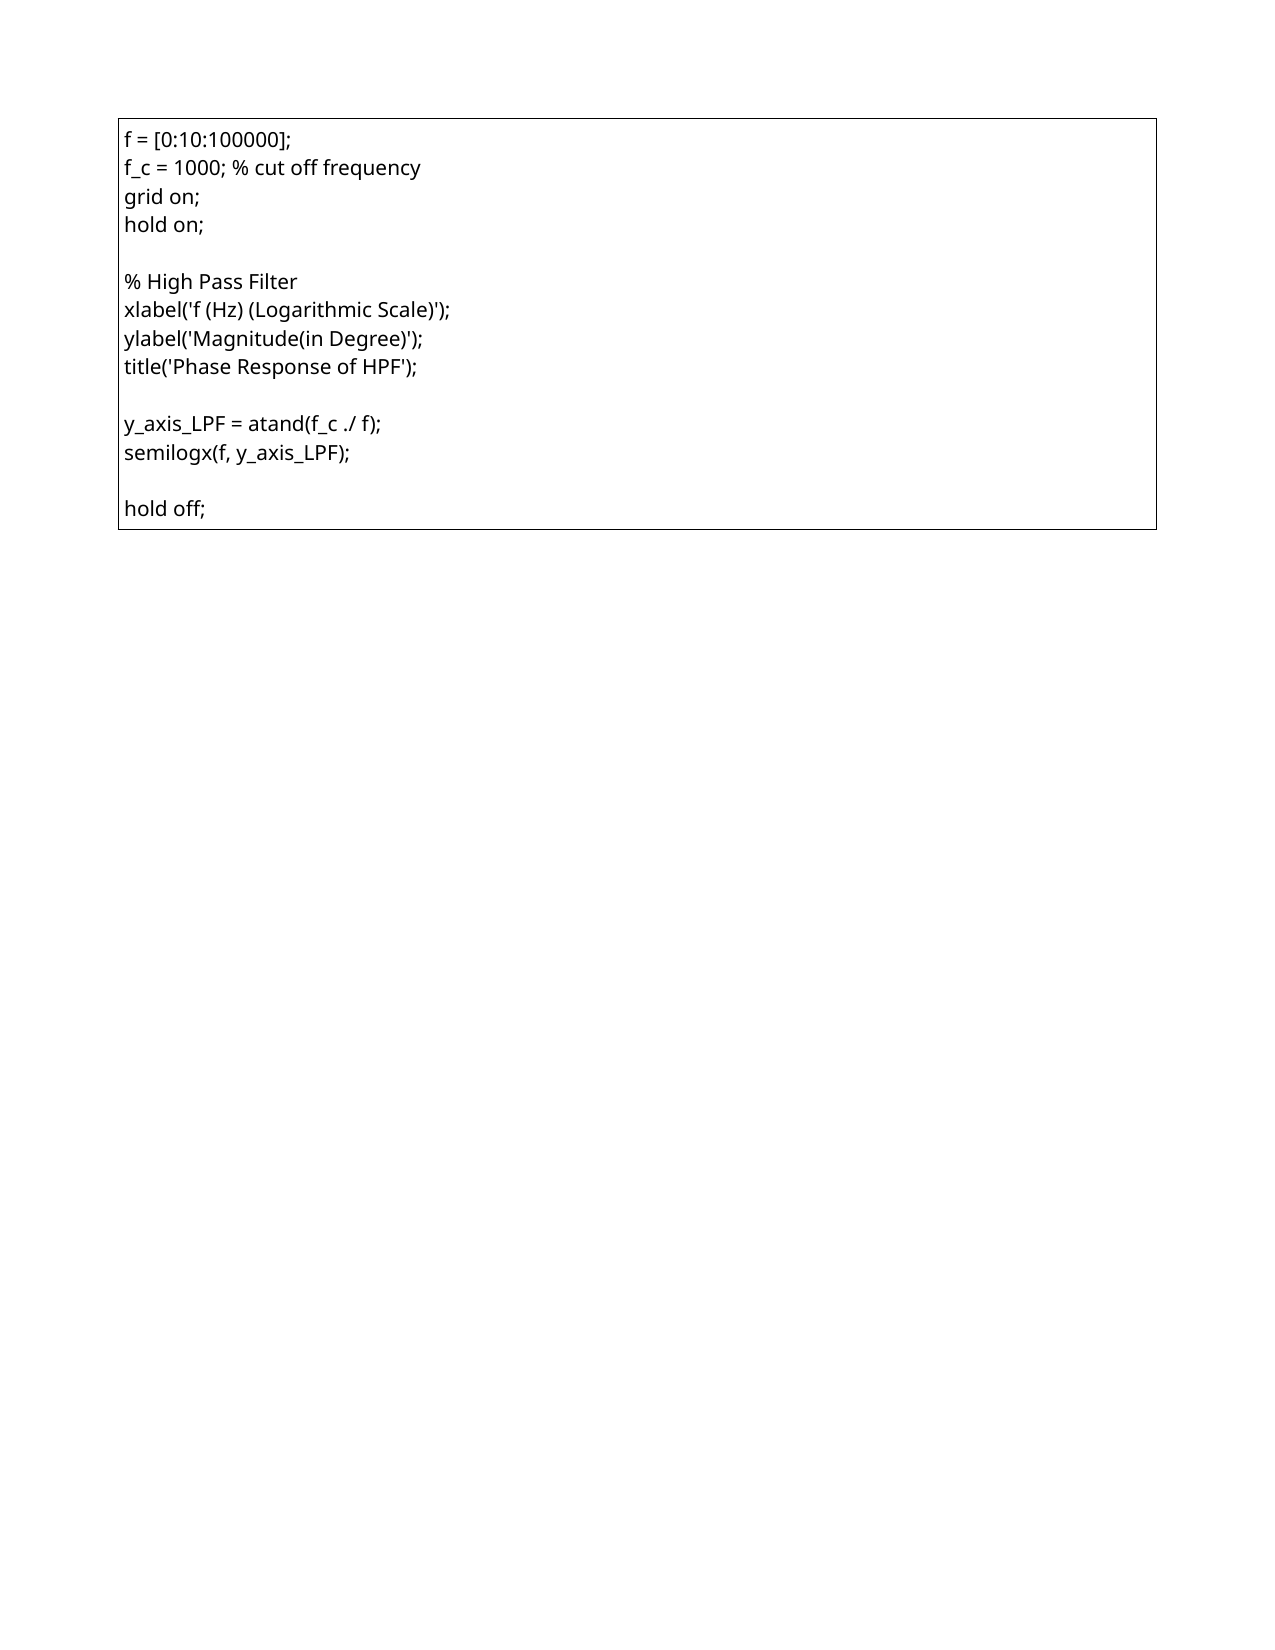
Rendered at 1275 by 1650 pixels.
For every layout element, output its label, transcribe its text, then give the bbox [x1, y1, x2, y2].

table_header f = [0:10:100000]; f_c = 1000; % cut off frequency grid on; hold on; % High Pass Filter xlabel('f (Hz) (Logarithmic Scale)'); ylabel('Magnitude(in Degree)'); title('Phase Response of HPF'); y_axis_LPF = atand(f_c ./ f); semilogx(f, y_axis_LPF); hold off; [119, 119, 1156, 529]
